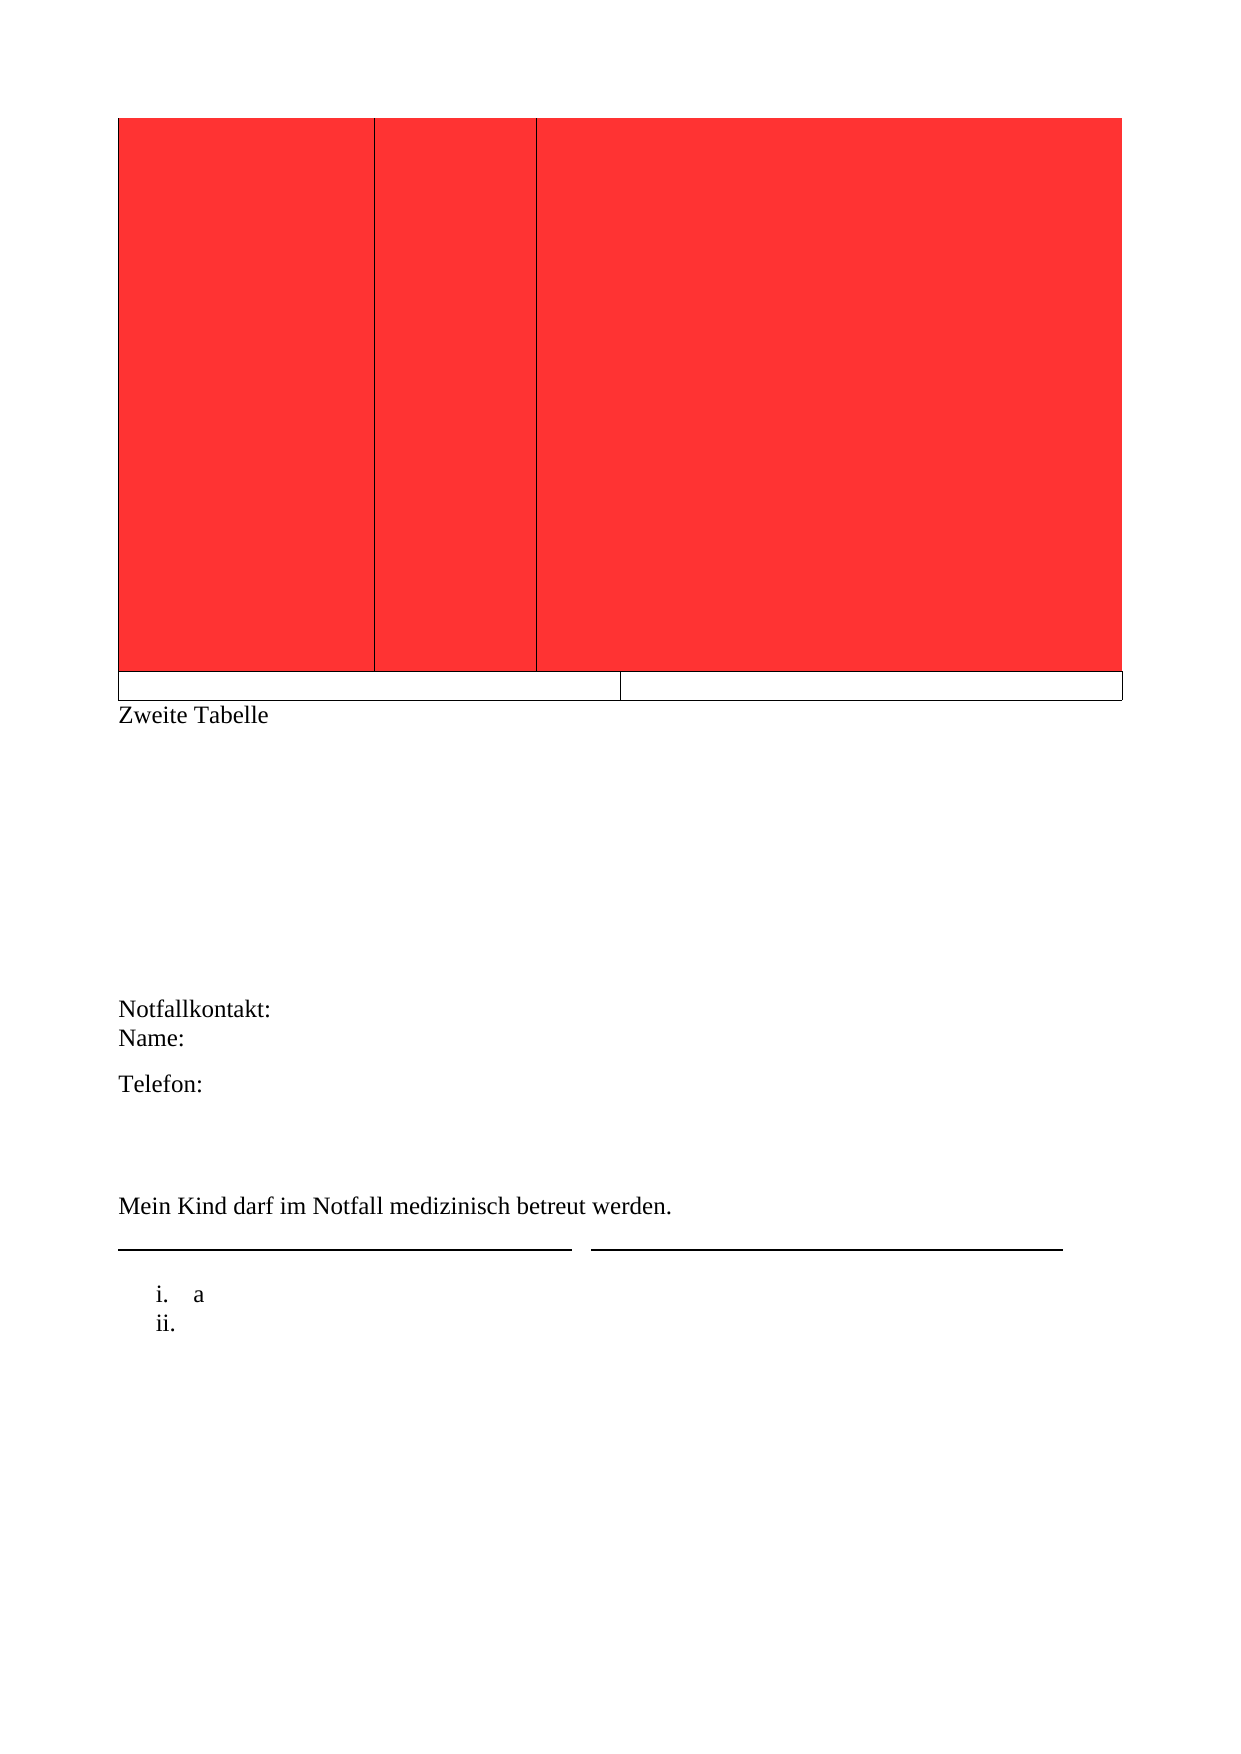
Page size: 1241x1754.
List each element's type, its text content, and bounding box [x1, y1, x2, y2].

table_cell [217, 1070, 1122, 1116]
table_header [621, 672, 1122, 700]
table_header [620, 758, 1122, 786]
table_header [118, 1220, 572, 1249]
text Mein Kind darf im Notfall medizinisch betreut werden. [118, 1191, 1122, 1220]
table_header [118, 758, 620, 786]
text Zweite Tabelle [118, 701, 1122, 729]
table_header Name: [118, 1023, 217, 1069]
text Notfallkontakt: [118, 994, 1122, 1023]
table_header [375, 118, 536, 671]
table_header [217, 1023, 1122, 1069]
table_header [119, 672, 620, 700]
table_header [537, 118, 1122, 671]
table_header [591, 1220, 1063, 1249]
table_header [118, 844, 1122, 994]
table_header [119, 118, 374, 671]
table_header [572, 1220, 591, 1250]
list a [156, 1279, 1122, 1308]
table_cell Telefon: [118, 1070, 217, 1116]
